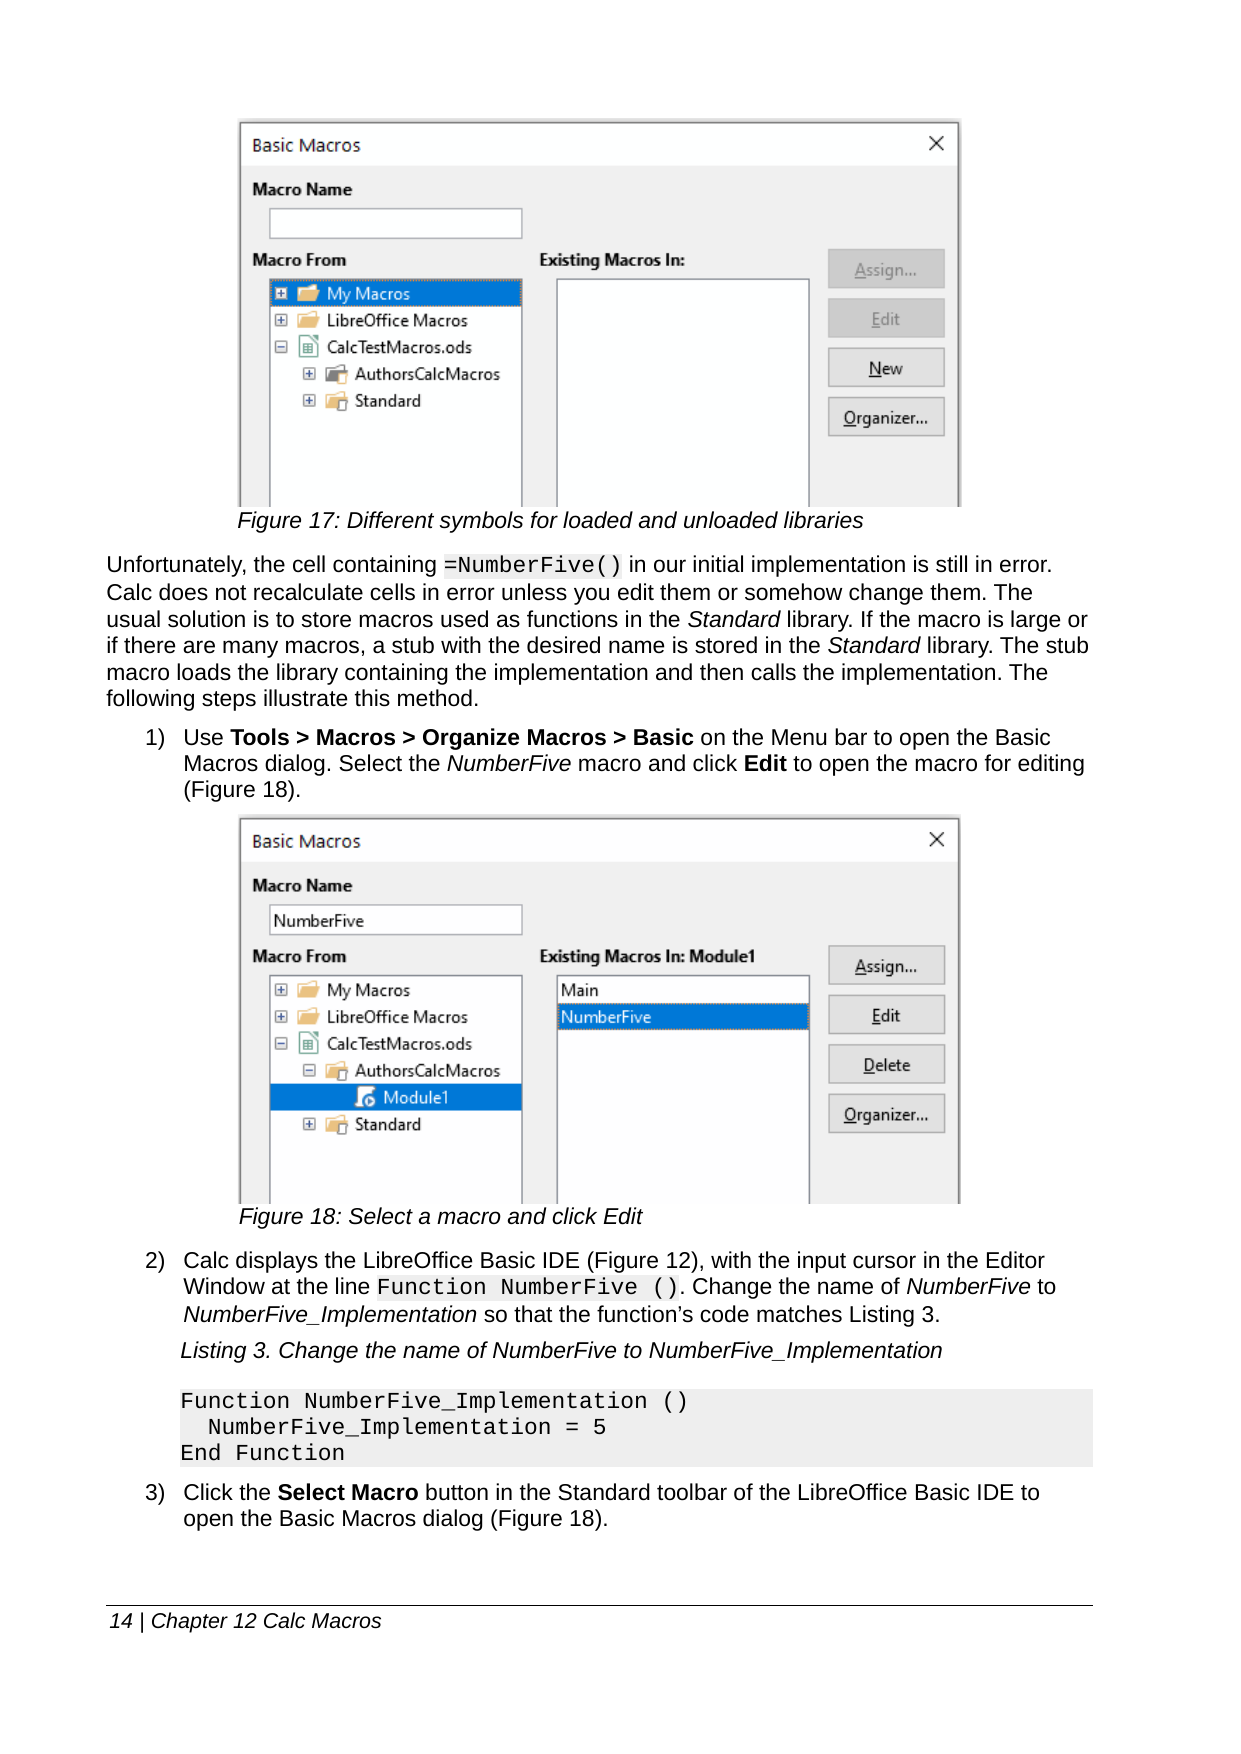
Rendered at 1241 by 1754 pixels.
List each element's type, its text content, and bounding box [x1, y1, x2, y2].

text Function NumberFive_Implementation () NumberFive_Implementation = 5 End Function [180, 1389, 1093, 1467]
list Calc displays the LibreOffice Basic IDE (Figure 12), with the input cursor in the Editor Window at the line Function NumberFive (). Change the name of NumberFive to NumberFive_Implementation so that the function’s code matches Listing 3. [165, 1247, 1093, 1328]
picture [237, 118, 962, 507]
text Unfortunately, the cell containing =NumberFive() in our initial implementation is still in error. Calc does not recalculate cells in error unless you edit them or somehow change them. The usual solution is to store macros used as functions in the Standard library. If the macro is large or if there are many macros, a stub with the desired name is stored in the Standard library. The stub macro loads the library containing the implementation and then calls the implementation. The following steps illustrate this method. [106, 551, 1093, 711]
picture [237, 814, 961, 1204]
list Click the Select Macro button in the Standard toolbar of the LibreOffice Basic IDE to open the Basic Macros dialog (Figure 18). [165, 1479, 1093, 1532]
list Use Tools > Macros > Organize Macros > Basic on the Menu bar to open the Basic Macros dialog. Select the NumberFive macro and click Edit to open the macro for editing (Figure 18). [165, 724, 1093, 803]
text Figure 17: Different symbols for loaded and unloaded libraries [237, 507, 962, 533]
text Figure 18: Select a macro and click Edit [238, 1204, 960, 1229]
text Listing 3. Change the name of NumberFive to NumberFive_Implementation [180, 1337, 1093, 1363]
